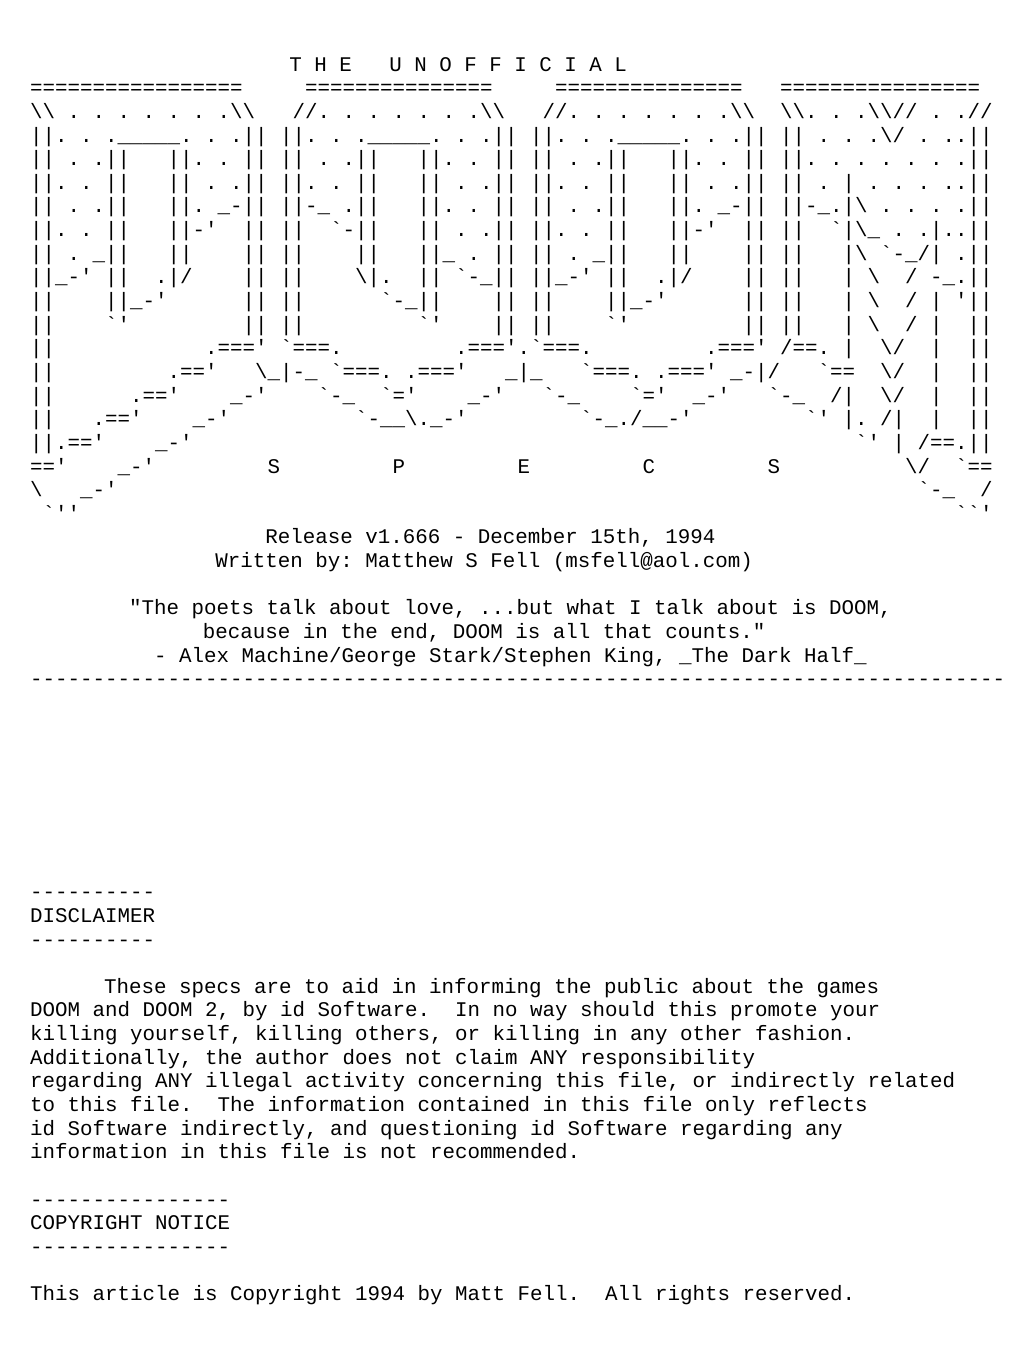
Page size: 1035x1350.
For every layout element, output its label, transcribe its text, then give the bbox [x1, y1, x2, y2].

text ---------------- [30, 1189, 1005, 1212]
text ||. . ._____. . .|| ||. . ._____. . .|| ||. . ._____. . .|| || . . .\/ . ..|| [30, 124, 1005, 148]
text || .==' _-' `-_ `=' _-' `-_ `=' _-' `-_ /| \/ | || [30, 385, 1005, 408]
text ---------- [30, 881, 1005, 905]
text ||. . || || . .|| ||. . || || . .|| ||. . || || . .|| || . | . . . ..|| [30, 172, 1005, 196]
text \ _-' `-_ / [30, 479, 1005, 503]
text This article is Copyright 1994 by Matt Fell. All rights reserved. [30, 1283, 1005, 1307]
text || `' || || `' || || `' || || | \ / | || [30, 314, 1005, 337]
text to this file. The information contained in this file only reflects [30, 1094, 1005, 1118]
text || ||_-' || || `-_|| || || ||_-' || || | \ / | '|| [30, 290, 1005, 314]
text || .==' _-' `-__\._-' `-_./__-' `' |. /| | || [30, 408, 1005, 432]
text || .==' \_|-_ `===. .===' _|_ `===. .===' _-|/ `== \/ | || [30, 361, 1005, 385]
text because in the end, DOOM is all that counts." [30, 621, 1005, 645]
text ==' _-' S P E C S \/ `== [30, 456, 1005, 479]
text `'' ``' [30, 503, 1005, 527]
text regarding ANY illegal activity concerning this file, or indirectly related [30, 1070, 1005, 1094]
text id Software indirectly, and questioning id Software regarding any [30, 1118, 1005, 1141]
text || . .|| ||. . || || . .|| ||. . || || . .|| ||. . || ||. . . . . . .|| [30, 148, 1005, 172]
text information in this file is not recommended. [30, 1141, 1005, 1165]
text COPYRIGHT NOTICE [30, 1212, 1005, 1236]
text ||.==' _-' `' | /==.|| [30, 432, 1005, 456]
text ---------- [30, 928, 1005, 952]
text - Alex Machine/George Stark/Stephen King, _The Dark Half_ [30, 645, 1005, 668]
text \\ . . . . . . .\\ //. . . . . . .\\ //. . . . . . .\\ \\. . .\\// . .// [30, 101, 1005, 124]
text killing yourself, killing others, or killing in any other fashion. [30, 1023, 1005, 1047]
text T H E U N O F F I C I A L [30, 54, 1005, 77]
text "The poets talk about love, ...but what I talk about is DOOM, [30, 597, 1005, 621]
text || .===' `===. .==='.`===. .===' /==. | \/ | || [30, 337, 1005, 361]
text ================= =============== =============== ================ [30, 77, 1005, 101]
text Written by: Matthew S Fell (msfell@aol.com) [30, 550, 1005, 574]
text ||_-' || .|/ || || \|. || `-_|| ||_-' || .|/ || || | \ / -_.|| [30, 266, 1005, 290]
text DISCLAIMER [30, 905, 1005, 928]
text Additionally, the author does not claim ANY responsibility [30, 1047, 1005, 1070]
text || . .|| ||. _-|| ||-_ .|| ||. . || || . .|| ||. _-|| ||-_.|\ . . . .|| [30, 196, 1005, 219]
text Release v1.666 - December 15th, 1994 [30, 527, 1005, 550]
text ------------------------------------------------------------------------------ [30, 668, 1005, 692]
text ||. . || ||-' || || `-|| || . .|| ||. . || ||-' || || `|\_ . .|..|| [30, 219, 1005, 243]
text These specs are to aid in informing the public about the games [30, 976, 1005, 999]
text DOOM and DOOM 2, by id Software. In no way should this promote your [30, 999, 1005, 1023]
text ---------------- [30, 1236, 1005, 1259]
text || . _|| || || || || ||_ . || || . _|| || || || |\ `-_/| .|| [30, 243, 1005, 266]
